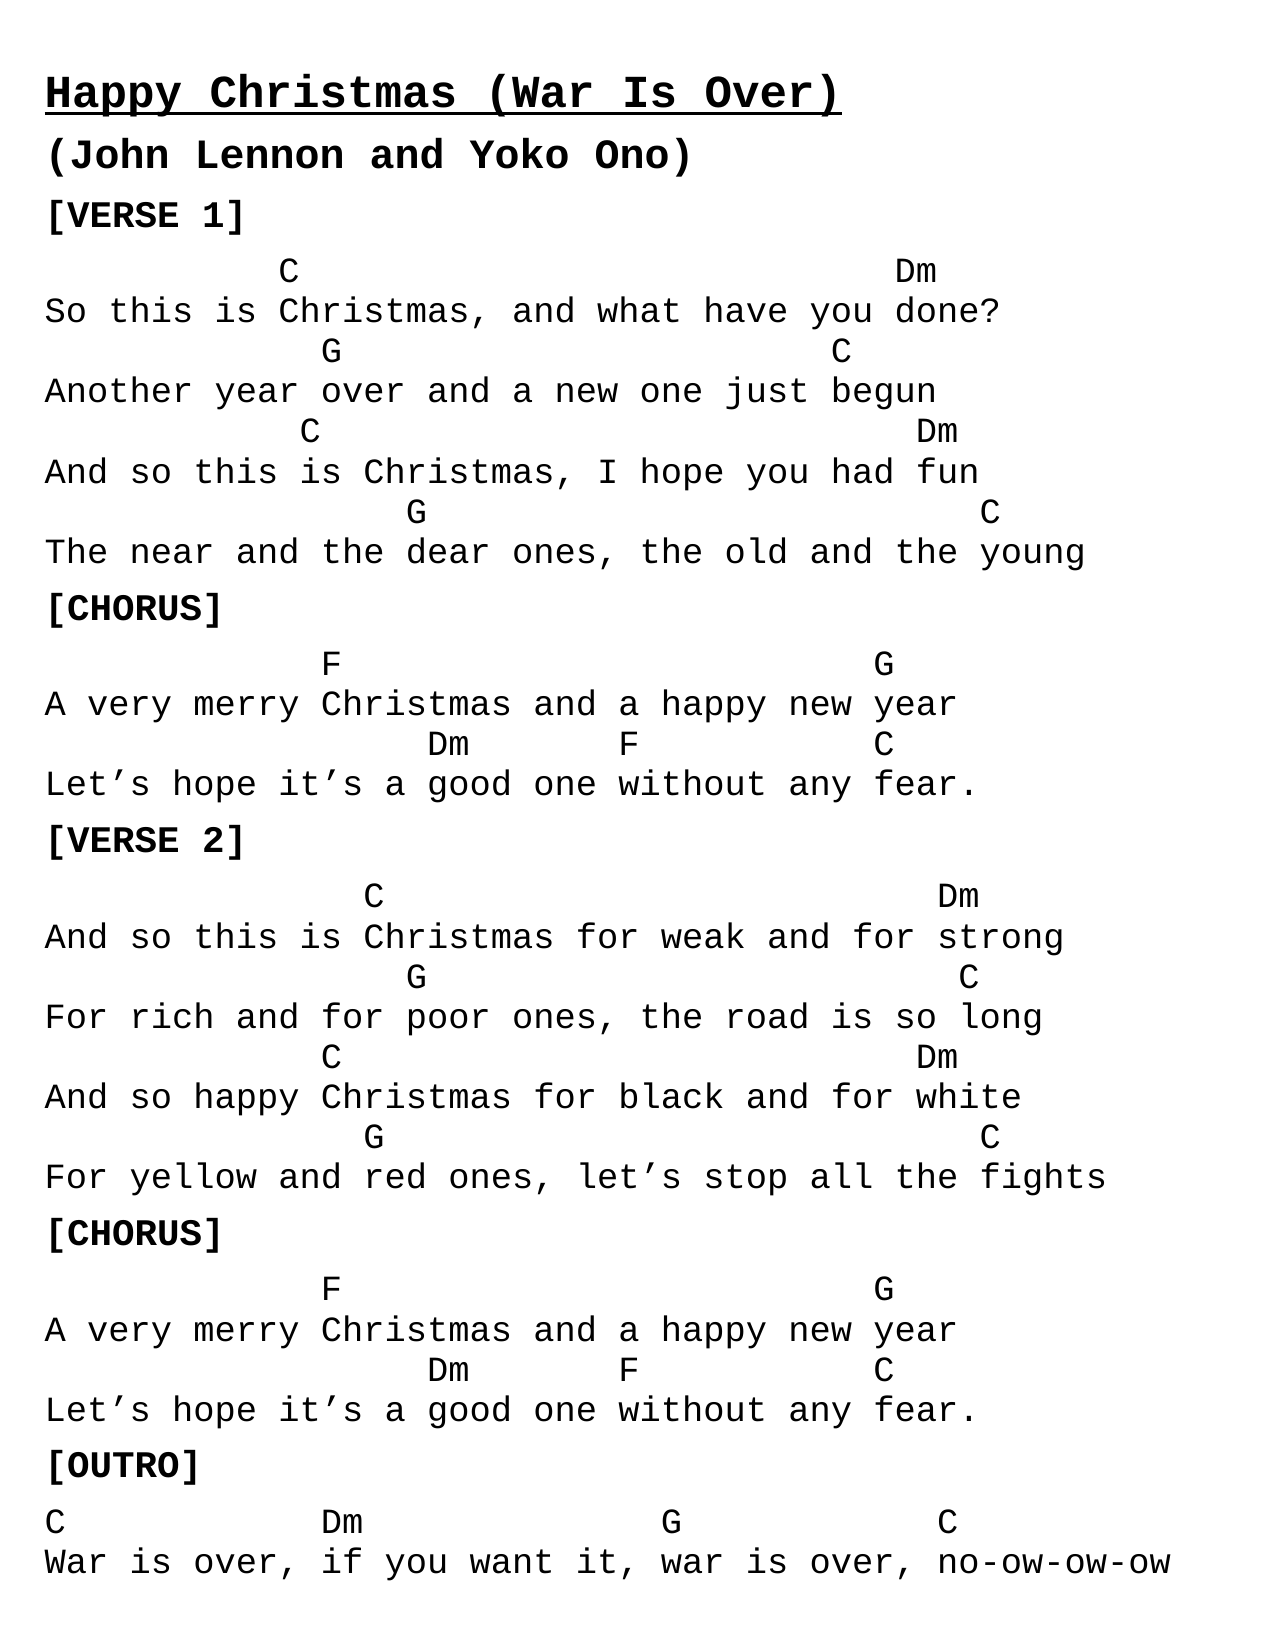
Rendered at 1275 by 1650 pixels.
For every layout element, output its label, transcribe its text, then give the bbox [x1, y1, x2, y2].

text Let’s hope it’s a good one without any fear. [44, 1392, 1231, 1432]
text And so this is Christmas for weak and for strong [44, 918, 1231, 959]
text F G [44, 646, 1231, 686]
subtitle [CHORUS] [44, 589, 1231, 631]
text Let’s hope it’s a good one without any fear. [44, 766, 1231, 806]
subtitle Happy Christmas (War Is Over) [44, 69, 1231, 121]
subtitle (John Lennon and Yoko Ono) [44, 134, 1231, 181]
text C Dm [44, 253, 1231, 293]
text So this is Christmas, and what have you done? [44, 293, 1231, 333]
text F G [44, 1271, 1231, 1311]
subtitle [CHORUS] [44, 1214, 1231, 1257]
text C Dm [44, 1039, 1231, 1079]
text And so this is Christmas, I hope you had fun [44, 453, 1231, 494]
text C Dm [44, 878, 1231, 918]
text And so happy Christmas for black and for white [44, 1079, 1231, 1119]
text G C [44, 494, 1231, 534]
text G C [44, 1119, 1231, 1159]
subtitle [VERSE 1] [44, 196, 1231, 238]
text A very merry Christmas and a happy new year [44, 1311, 1231, 1352]
text War is over, if you want it, war is over, no-ow-ow-ow [44, 1544, 1231, 1584]
text Dm F C [44, 1352, 1231, 1392]
text For rich and for poor ones, the road is so long [44, 999, 1231, 1039]
text A very merry Christmas and a happy new year [44, 686, 1231, 726]
text C Dm G C [44, 1504, 1231, 1544]
text For yellow and red ones, let’s stop all the fights [44, 1159, 1231, 1199]
text The near and the dear ones, the old and the young [44, 534, 1231, 574]
text C Dm [44, 413, 1231, 453]
subtitle [VERSE 2] [44, 821, 1231, 864]
text G C [44, 959, 1231, 999]
text G C [44, 333, 1231, 373]
text Dm F C [44, 726, 1231, 766]
subtitle [OUTRO] [44, 1447, 1231, 1489]
text Another year over and a new one just begun [44, 373, 1231, 413]
